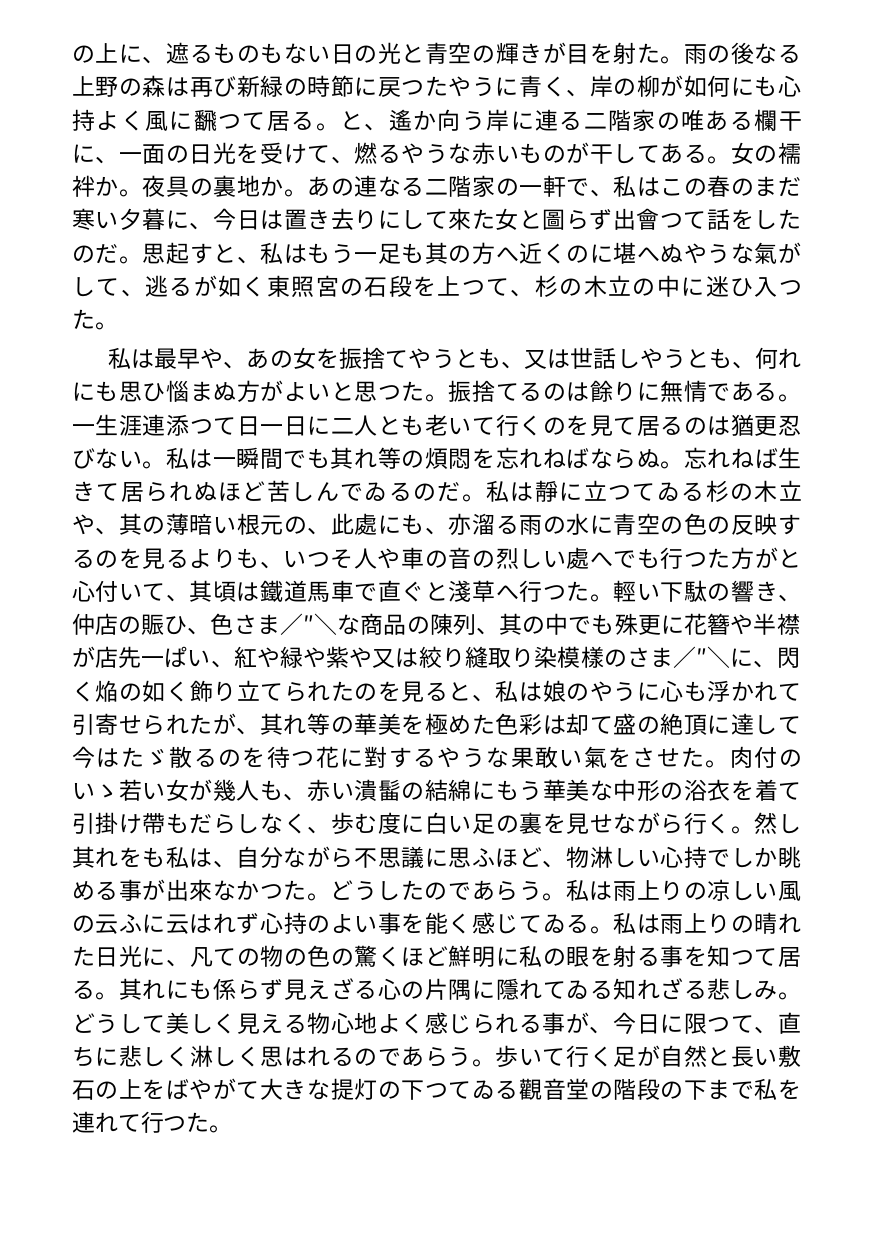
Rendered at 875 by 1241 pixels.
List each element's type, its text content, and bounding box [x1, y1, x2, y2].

text 私は最早や、あの女を振捨てやうとも、又は世話しやうとも、何れにも思ひ惱まぬ方がよいと思つた。振捨てるのは餘りに無情である。一生涯連添つて日一日に二人とも老いて行くのを見て居るのは猶更忍びない。私は一瞬間でも其れ等の煩悶を忘れねばならぬ。忘れねば生きて居られぬほど苦しんでゐるのだ。私は靜に立つてゐる杉の木立や、其の薄暗い根元の、此處にも、亦溜る雨の水に青空の色の反映するのを見るよりも、いつそ人や車の音の烈しい處へでも行つた方がと心付いて、其頃は鐵道馬車で直ぐと淺草へ行つた。輕い下駄の響き、仲店の賑ひ、色さま／″＼な商品の陳列、其の中でも殊更に花簪や半襟が店先一ぱい、紅や緑や紫や又は絞り縫取り染模樣のさま／″＼に、閃く焔の如く飾り立てられたのを見ると、私は娘のやうに心も浮かれて引寄せられたが、其れ等の華美を極めた色彩は却て盛の絶頂に達して今はたゞ散るのを待つ花に對するやうな果敢い氣をさせた。肉付のいゝ若い女が幾人も、赤い潰髷の結綿にもう華美な中形の浴衣を着て引掛け帶もだらしなく、歩む度に白い足の裏を見せながら行く。然し其れをも私は、自分ながら不思議に思ふほど、物淋しい心持でしか眺める事が出來なかつた。どうしたのであらう。私は雨上りの凉しい風の云ふに云はれず心持のよい事を能く感じてゐる。私は雨上りの晴れた日光に、凡ての物の色の驚くほど鮮明に私の眼を射る事を知つて居る。其れにも係らず見えざる心の片隅に隱れてゐる知れざる悲しみ。どうして美しく見える物心地よく感じられる事が、今日に限つて、直ちに悲しく淋しく思はれるのであらう。歩いて行く足が自然と長い敷石の上をばやがて大きな提灯の下つてゐる觀音堂の階段の下まで私を連れて行つた。 [72, 341, 802, 1138]
text の上に、遮るものもない日の光と青空の輝きが目を射た。雨の後なる上野の森は再び新緑の時節に戻つたやうに青く、岸の柳が如何にも心持よく風に飜つて居る。と、遙か向う岸に連る二階家の唯ある欄干に、一面の日光を受けて、燃るやうな赤いものが干してある。女の襦袢か。夜具の裏地か。あの連なる二階家の一軒で、私はこの春のまだ寒い夕暮に、今日は置き去りにして來た女と圖らず出會つて話をしたのだ。思起すと、私はもう一足も其の方へ近くのに堪へぬやうな氣がして、逃るが如く東照宮の石段を上つて、杉の木立の中に迷ひ入つた。 [72, 36, 802, 335]
